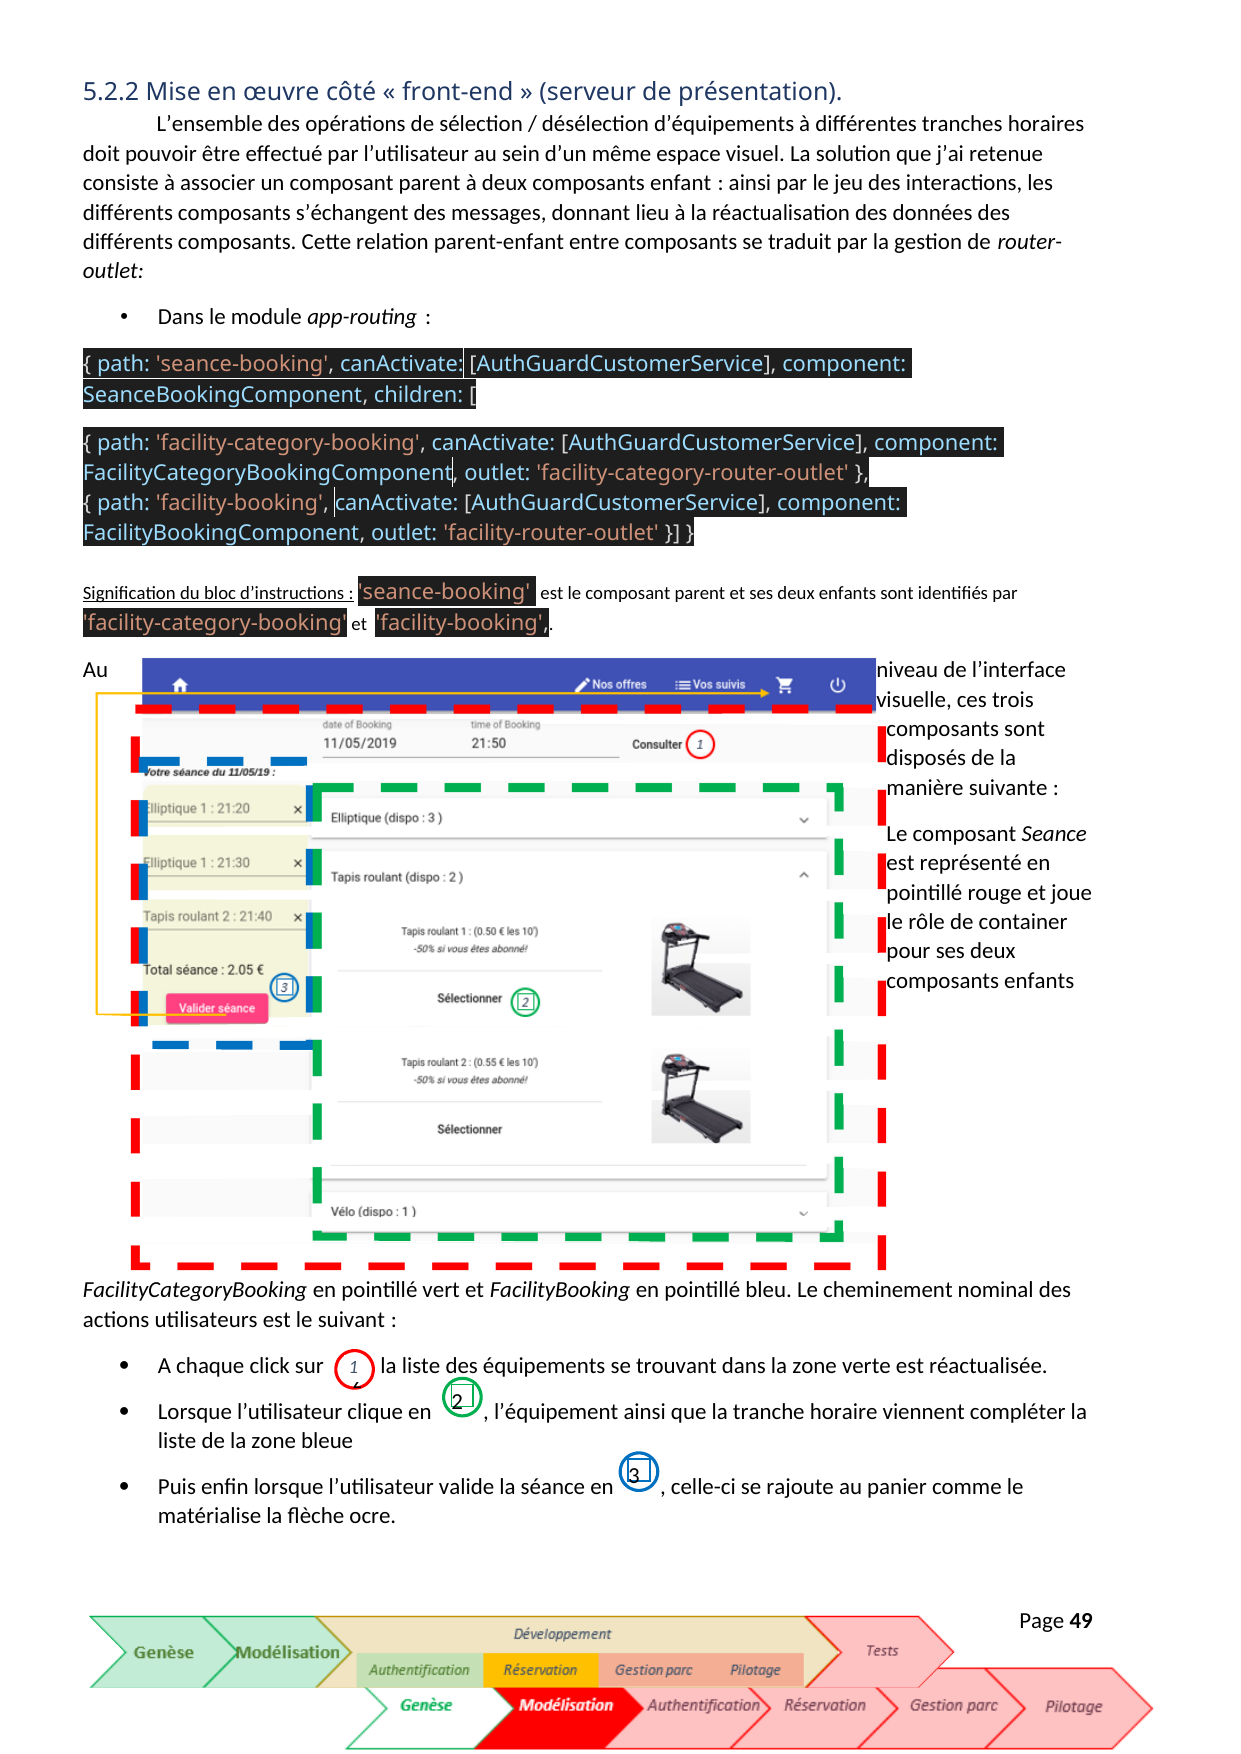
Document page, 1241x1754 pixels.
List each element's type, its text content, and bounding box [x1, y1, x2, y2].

text { path: 'seance-booking', canActivate: [AuthGuardCustomerService], component: SeanceBookingComponent, children: [ [83, 348, 1092, 409]
list A chaque click sur la liste des équipements se trouvant dans la zone verte est réactualisée. [366, 1351, 1092, 1379]
list 1 [344, 1355, 364, 1378]
list Dans le module app-routing : [120, 302, 1092, 331]
list Lorsque l’utilisateur clique en , l’équipement ainsi que la tranche horaire viennent compléter la liste de la zone bleue [120, 1397, 1092, 1454]
text Signification du bloc d’instructions : 'seance-booking' est le composant parent et ses deux enfants sont identifiés par 'facility-category-booking' et 'facility-booking',. [83, 576, 1092, 637]
text { path: 'facility-category-booking', canActivate: [AuthGuardCustomerService], component: FacilityCategoryBookingComponent, outlet: 'facility-category-router-outlet' }, [83, 427, 1092, 487]
text Au niveau de l’interface visuelle, ces trois composants sont disposés de la manière suivante : [83, 655, 1092, 801]
list A chaque click sur la liste des équipements se trouvant dans la zone verte est réactualisée. [120, 1351, 344, 1379]
text L’ensemble des opérations de sélection / désélection d’équipements à différentes tranches horaires doit pouvoir être effectué par l’utilisateur au sein d’un même espace visuel. La solution que j’ai retenue consiste à associer un composant parent à deux composants enfant : ainsi par le jeu des interactions, les différents composants s’échangent des messages, donnant lieu à la réactualisation des données des différents composants. Cette relation parent-enfant entre composants se traduit par la gestion de router-outlet: [83, 109, 1092, 284]
subtitle 5.2.2 Mise en œuvre côté « front-end » (serveur de présentation). [83, 74, 1092, 108]
text { path: 'facility-booking', canActivate: [AuthGuardCustomerService], component: FacilityBookingComponent, outlet: 'facility-router-outlet' }] } [83, 487, 1092, 546]
text Le composant Seance est représenté en pointillé rouge et joue le rôle de container pour ses deux composants enfants FacilityCategoryBooking en pointillé vert et FacilityBooking en pointillé bleu. Le cheminement nominal des actions utilisateurs est le suivant : [83, 819, 1092, 1333]
list Puis enfin lorsque l’utilisateur valide la séance en , celle-ci se rajoute au panier comme le matérialise la flèche ocre. [120, 1472, 1092, 1529]
